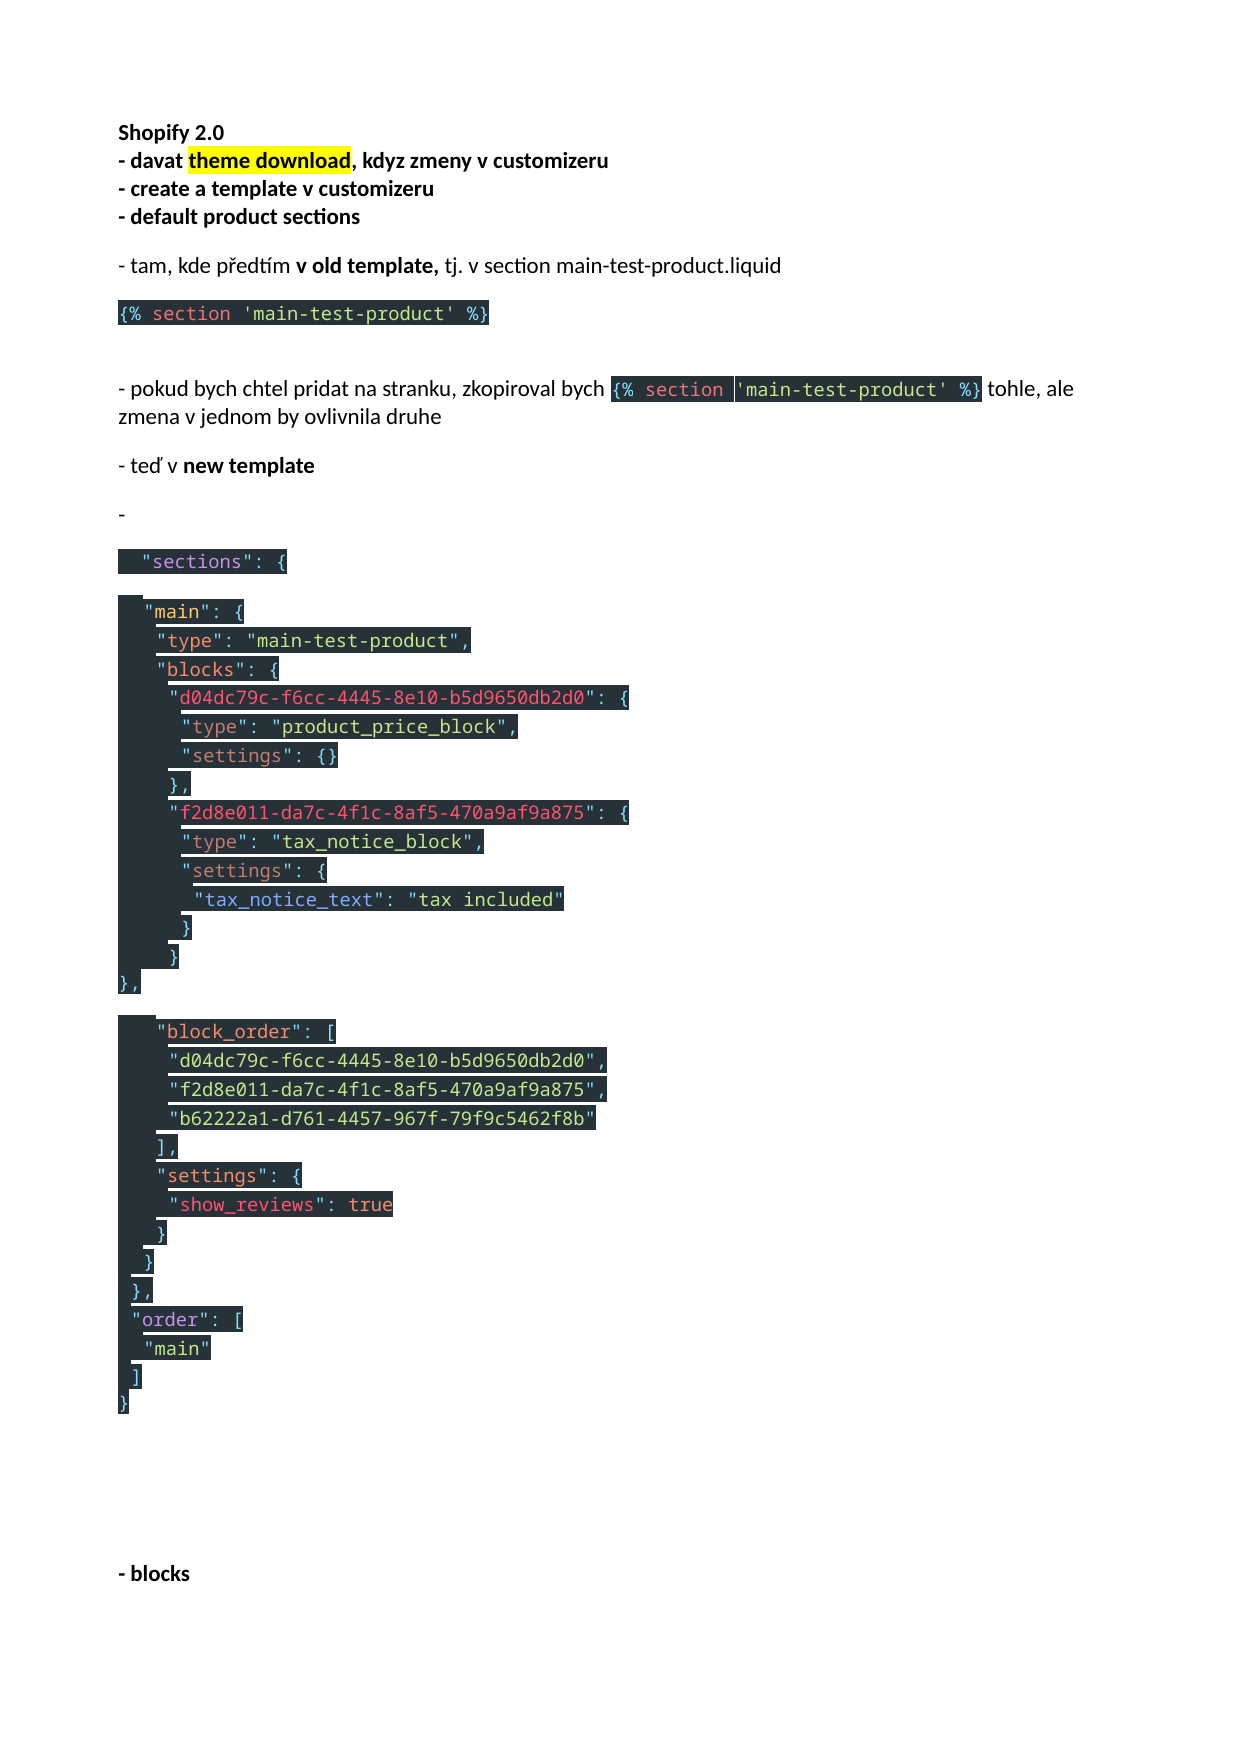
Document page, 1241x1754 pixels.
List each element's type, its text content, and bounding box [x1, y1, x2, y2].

text "f2d8e011-da7c-4f1c-8af5-470a9af9a875": { [118, 796, 1122, 825]
text }, [118, 969, 1122, 994]
text "d04dc79c-f6cc-4445-8e10-b5d9650db2d0", [118, 1044, 1122, 1073]
text "blocks": { [118, 653, 1122, 681]
text } [118, 1389, 1122, 1414]
text } [118, 1245, 1122, 1274]
text "f2d8e011-da7c-4f1c-8af5-470a9af9a875", [118, 1073, 1122, 1102]
text - teď v new template [118, 451, 1122, 479]
text - pokud bych chtel pridat na stranku, zkopiroval bych {% section 'main-test-product' %} tohle, ale zmena v jednom by ovlivnila druhe [118, 374, 1122, 430]
text - tam, kde předtím v old template, tj. v section main-test-product.liquid [118, 251, 1122, 279]
text Shopify 2.0 - davat theme download, kdyz zmeny v customizeru - create a template v customizeru - default product sections [118, 118, 1122, 230]
text "block_order": [ [118, 1015, 1122, 1044]
text "settings": { [118, 854, 1122, 883]
text "type": "tax_notice_block", [118, 825, 1122, 854]
text "tax_notice_text": "tax included" [118, 883, 1122, 911]
text - [118, 500, 1122, 528]
text {% section 'main-test-product' %} [118, 300, 1122, 325]
text "settings": {} [118, 739, 1122, 768]
text "type": "product_price_block", [118, 710, 1122, 739]
text "type": "main-test-product", [118, 624, 1122, 653]
text "order": [ [118, 1303, 1122, 1332]
text } [118, 911, 1122, 940]
text } [118, 1217, 1122, 1245]
text "main" [118, 1332, 1122, 1360]
text "main": { [118, 595, 1122, 624]
text "d04dc79c-f6cc-4445-8e10-b5d9650db2d0": { [118, 681, 1122, 710]
text "sections": { [118, 549, 1122, 574]
text ], [118, 1130, 1122, 1159]
text } [118, 940, 1122, 969]
text "show_reviews": true [118, 1188, 1122, 1217]
text - blocks [118, 1559, 1122, 1587]
text "settings": { [118, 1159, 1122, 1188]
text }, [118, 768, 1122, 796]
text ] [118, 1360, 1122, 1389]
text }, [118, 1274, 1122, 1303]
text "b62222a1-d761-4457-967f-79f9c5462f8b" [118, 1102, 1122, 1130]
